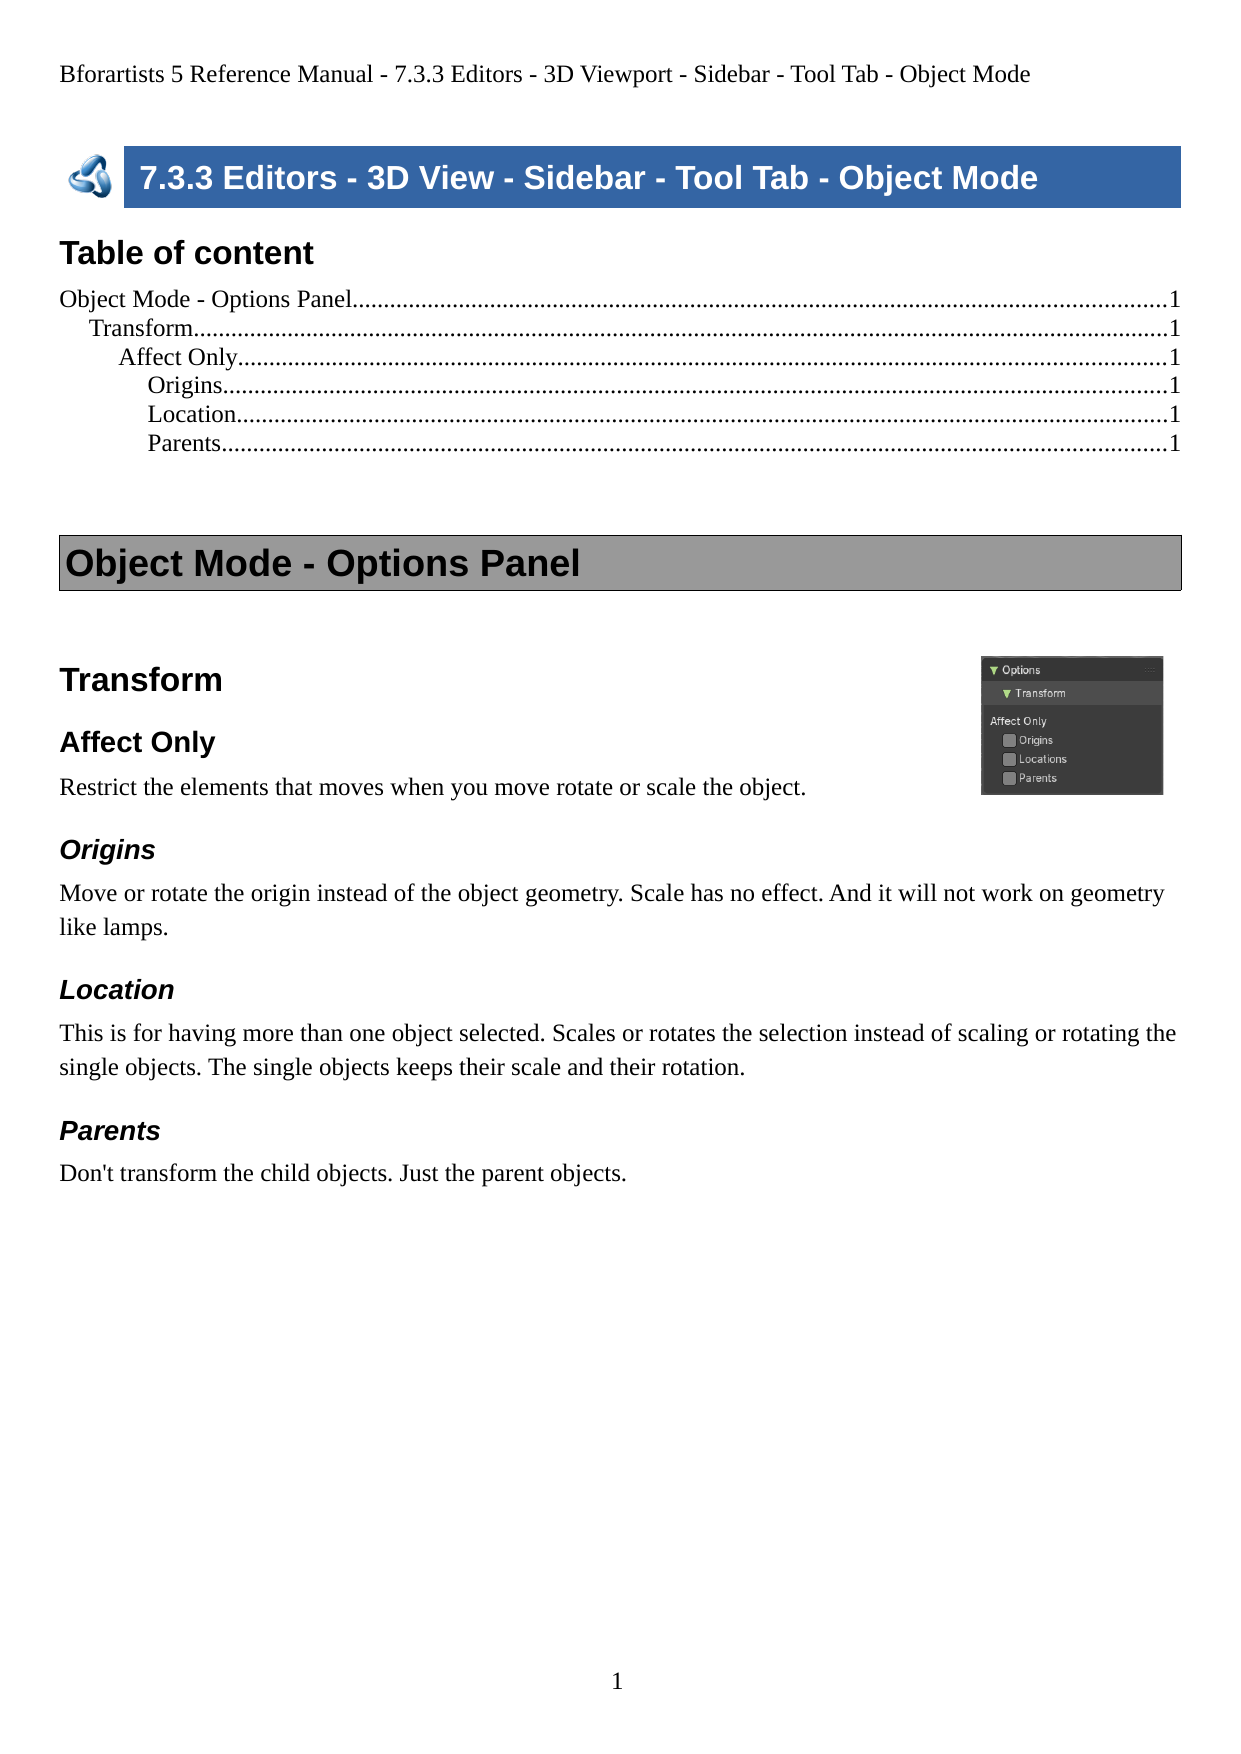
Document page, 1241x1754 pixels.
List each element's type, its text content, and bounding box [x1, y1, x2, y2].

subtitle [1164, 725, 1181, 759]
subtitle [1164, 660, 1181, 698]
text Transform 1 [88, 313, 1181, 342]
text Don't transform the child objects. Just the parent objects. [59, 1158, 1181, 1187]
subtitle Table of content [59, 233, 1181, 272]
subtitle Transform [59, 660, 981, 698]
text Location 1 [147, 399, 1181, 428]
text Parents 1 [147, 428, 1181, 457]
table_header Object Mode - Options Panel [60, 536, 1181, 590]
subtitle Location [59, 974, 1181, 1006]
picture [65, 152, 114, 201]
text Object Mode - Options Panel 1 [59, 284, 1181, 313]
subtitle Origins [59, 833, 1181, 865]
text Move or rotate the origin instead of the object geometry. Scale has no effect. And it will not work on geometry like lamps. [59, 878, 1181, 941]
text Affect Only 1 [118, 342, 1181, 370]
subtitle Parents [59, 1114, 1181, 1146]
text Origins 1 [147, 370, 1181, 399]
text This is for having more than one object selected. Scales or rotates the selection instead of scaling or rotating the single objects. The single objects keeps their scale and their rotation. [59, 1018, 1181, 1081]
table_header 7.3.3 Editors - 3D View - Sidebar - Tool Tab - Object Mode [124, 146, 1181, 208]
picture [981, 656, 1164, 795]
table_header [59, 146, 124, 208]
subtitle Affect Only [59, 725, 981, 759]
text Restrict the elements that moves when you move rotate or scale the object. [59, 772, 1181, 800]
